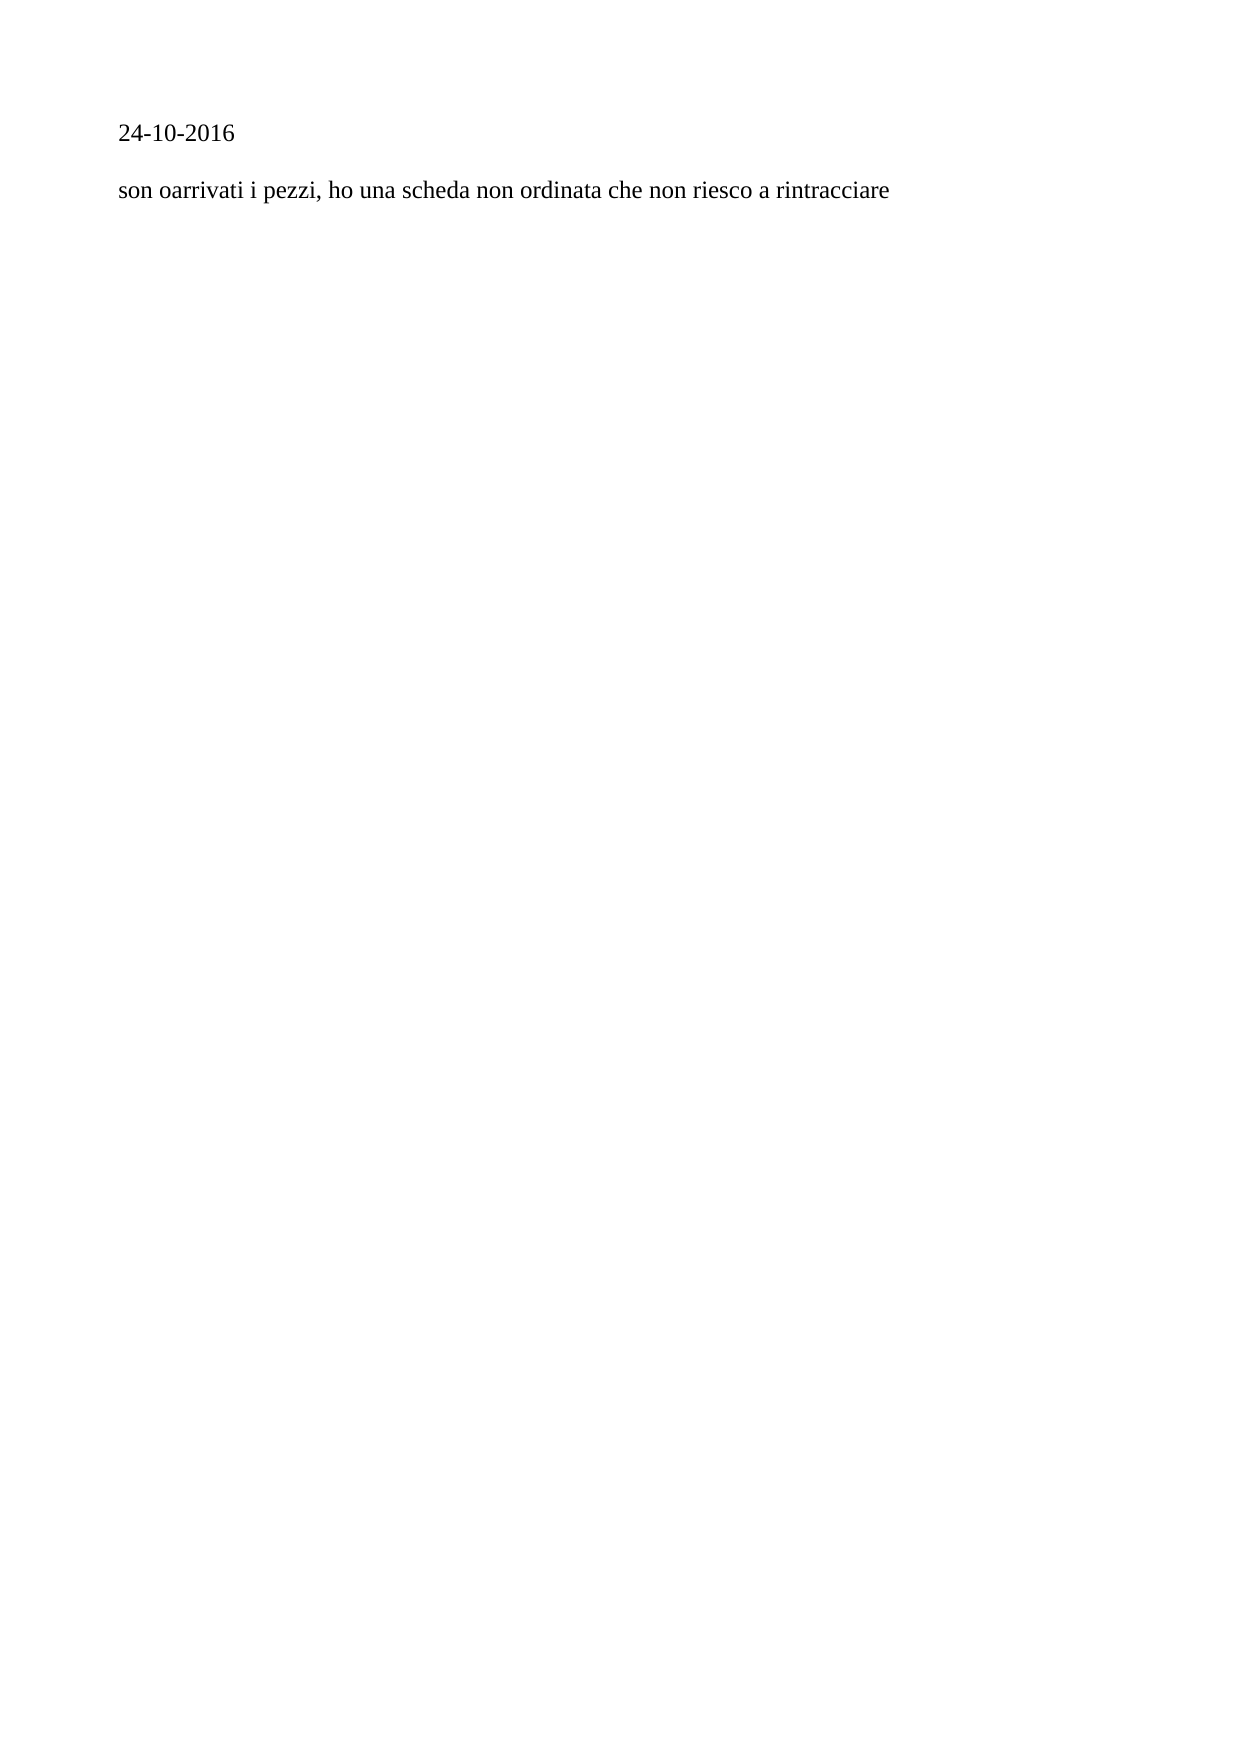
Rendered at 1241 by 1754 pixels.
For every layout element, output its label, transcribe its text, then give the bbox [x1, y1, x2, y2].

text son oarrivati i pezzi, ho una scheda non ordinata che non riesco a rintracciare [118, 176, 1122, 204]
text 24-10-2016 [118, 118, 1122, 147]
